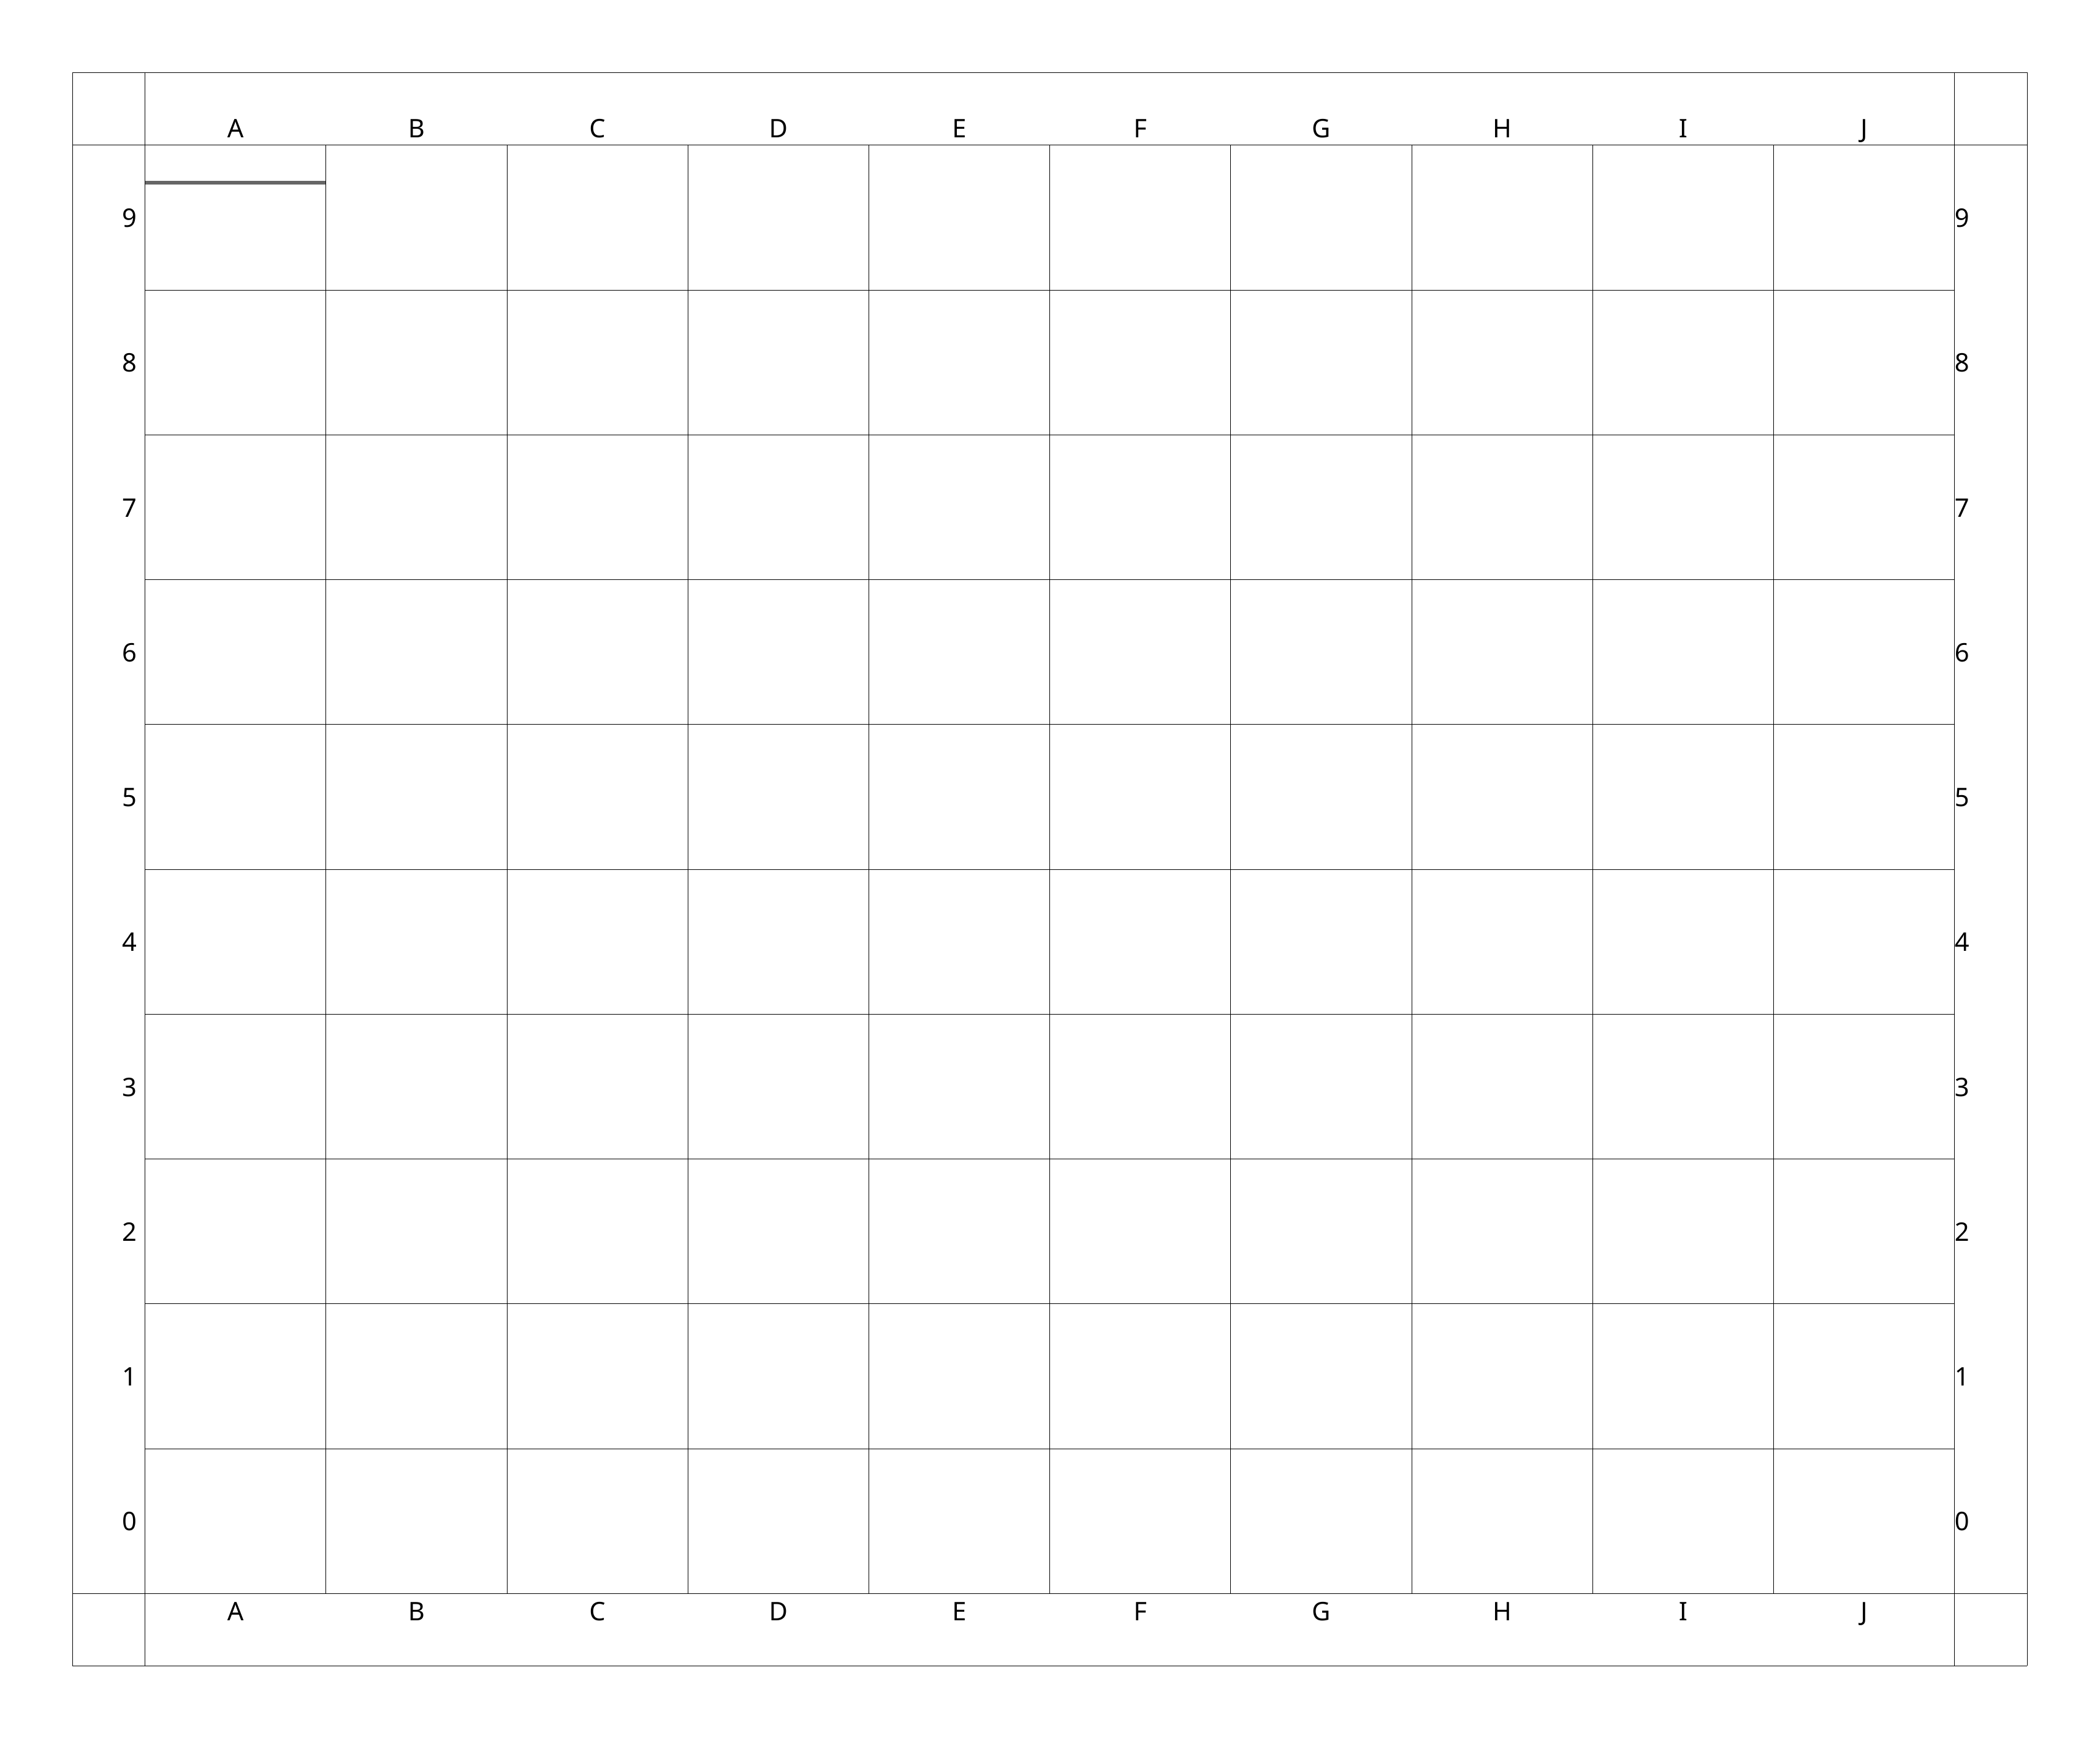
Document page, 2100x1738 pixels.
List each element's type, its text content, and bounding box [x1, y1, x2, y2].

table_cell F [1049, 1594, 1230, 1666]
table_cell 6 [1955, 579, 2027, 724]
table_cell C [507, 1594, 688, 1666]
table_cell A [145, 1594, 325, 1666]
table_cell [1412, 580, 1592, 724]
table_cell [508, 1159, 688, 1303]
table_cell [869, 1159, 1049, 1303]
table_cell [869, 435, 1049, 579]
table_cell [1774, 725, 1954, 869]
table_cell H [1412, 1594, 1592, 1666]
table_cell [145, 291, 325, 435]
table_cell [145, 1159, 325, 1303]
table_cell [688, 291, 869, 435]
table_cell [688, 1449, 869, 1593]
table_cell [508, 1015, 688, 1159]
table_cell [508, 725, 688, 869]
table_cell [145, 870, 325, 1014]
table_cell [1231, 725, 1412, 869]
table_cell [1774, 1449, 1954, 1593]
table_cell [1593, 870, 1773, 1014]
table_header D [688, 73, 869, 145]
table_cell [1050, 1015, 1230, 1159]
table_cell 9 [1955, 145, 2027, 289]
table_header [73, 73, 145, 145]
table_cell [1593, 1015, 1773, 1159]
table_cell [326, 1159, 507, 1303]
table_cell [145, 725, 325, 869]
table_cell [1412, 870, 1592, 1014]
table_cell 1 [1955, 1303, 2027, 1448]
table_cell [1593, 580, 1773, 724]
table_cell [73, 1594, 145, 1666]
table_cell [508, 870, 688, 1014]
table_cell 6 [73, 579, 145, 724]
table_cell [1231, 1449, 1412, 1593]
table_cell [1593, 1449, 1773, 1593]
table_cell [1593, 725, 1773, 869]
table_cell [869, 291, 1049, 435]
table_cell [1593, 145, 1773, 289]
table_cell [688, 145, 869, 289]
table_cell [1593, 1304, 1773, 1448]
table_cell [869, 1449, 1049, 1593]
table_cell [326, 1304, 507, 1448]
table_cell [1412, 725, 1592, 869]
table_cell [326, 580, 507, 724]
table_cell [688, 725, 869, 869]
table_cell [1955, 1594, 2027, 1666]
table_cell [869, 145, 1049, 289]
table_cell [1231, 870, 1412, 1014]
table_cell [145, 435, 325, 579]
table_cell [1774, 870, 1954, 1014]
table_cell [1050, 1304, 1230, 1448]
table_cell [1412, 1159, 1592, 1303]
table_cell [1593, 435, 1773, 579]
table_cell B [325, 1594, 507, 1666]
table_cell J [1773, 1594, 1954, 1666]
table_cell [1412, 145, 1592, 289]
table_cell 5 [1955, 724, 2027, 869]
table_cell [326, 435, 507, 579]
table_cell [1050, 145, 1230, 289]
table_cell [1412, 435, 1592, 579]
table_cell 3 [73, 1014, 145, 1159]
table_header G [1231, 73, 1412, 145]
table_cell [1412, 1449, 1592, 1593]
table_cell [1231, 1159, 1412, 1303]
table_cell [1231, 145, 1412, 289]
table_cell [688, 1015, 869, 1159]
table_cell [869, 870, 1049, 1014]
table_cell I [1592, 1594, 1773, 1666]
table_cell [1412, 291, 1592, 435]
table_cell [869, 1015, 1049, 1159]
table_cell [326, 1449, 507, 1593]
table_cell 0 [1955, 1449, 2027, 1593]
table_cell 7 [1955, 435, 2027, 579]
table_cell [508, 291, 688, 435]
table_cell [1050, 1449, 1230, 1593]
table_cell 8 [1955, 290, 2027, 435]
table_cell 0 [73, 1449, 145, 1593]
table_cell [1412, 1304, 1592, 1448]
table_cell [688, 1159, 869, 1303]
table_cell 2 [73, 1159, 145, 1303]
table_cell [1774, 145, 1954, 289]
table_cell 5 [73, 724, 145, 869]
table_cell [1774, 580, 1954, 724]
table_cell [1231, 580, 1412, 724]
table_cell 8 [73, 290, 145, 435]
table_cell [1774, 1159, 1954, 1303]
table_cell [508, 435, 688, 579]
table_cell [1774, 1304, 1954, 1448]
table_cell 9 [73, 145, 145, 289]
table_cell [1774, 435, 1954, 579]
table_cell [1050, 291, 1230, 435]
table_cell [869, 725, 1049, 869]
table_cell [326, 725, 507, 869]
table_cell 1 [73, 1303, 145, 1448]
table_cell [1050, 870, 1230, 1014]
table_cell [1050, 1159, 1230, 1303]
table_cell [1231, 291, 1412, 435]
table_cell [1774, 291, 1954, 435]
table_cell 7 [73, 435, 145, 579]
table_cell [145, 1449, 325, 1593]
table_cell [508, 1449, 688, 1593]
table_cell [326, 145, 507, 289]
table_cell [326, 291, 507, 435]
table_cell D [688, 1594, 869, 1666]
table_cell 4 [1955, 869, 2027, 1014]
table_header H [1412, 73, 1592, 145]
table_cell [145, 580, 325, 724]
table_header A [145, 73, 325, 145]
table_cell [326, 1015, 507, 1159]
table_cell [145, 1015, 325, 1159]
table_header B [325, 73, 507, 145]
table_cell [508, 1304, 688, 1448]
table_cell [145, 185, 325, 289]
table_cell [1050, 580, 1230, 724]
table_header E [869, 73, 1049, 145]
table_cell [1231, 1304, 1412, 1448]
table_cell [688, 435, 869, 579]
table_header [1955, 73, 2027, 145]
table_header C [507, 73, 688, 145]
table_cell [508, 145, 688, 289]
table_cell [1593, 1159, 1773, 1303]
table_cell 2 [1955, 1159, 2027, 1303]
table_cell [145, 1304, 325, 1448]
table_cell [1412, 1015, 1592, 1159]
table_cell 4 [73, 869, 145, 1014]
table_cell [1231, 435, 1412, 579]
table_cell [869, 580, 1049, 724]
table_cell [1050, 725, 1230, 869]
table_header [145, 145, 325, 181]
table_cell E [869, 1594, 1049, 1666]
table_cell [508, 580, 688, 724]
table_cell [688, 870, 869, 1014]
table_cell [688, 580, 869, 724]
table_cell [326, 870, 507, 1014]
table_header J [1773, 73, 1954, 145]
table_cell 3 [1955, 1014, 2027, 1159]
table_header F [1049, 73, 1230, 145]
table_cell G [1231, 1594, 1412, 1666]
table_cell [1050, 435, 1230, 579]
table_header I [1592, 73, 1773, 145]
table_cell [1231, 1015, 1412, 1159]
table_cell [869, 1304, 1049, 1448]
table_cell [1774, 1015, 1954, 1159]
table_cell [688, 1304, 869, 1448]
table_cell [1593, 291, 1773, 435]
